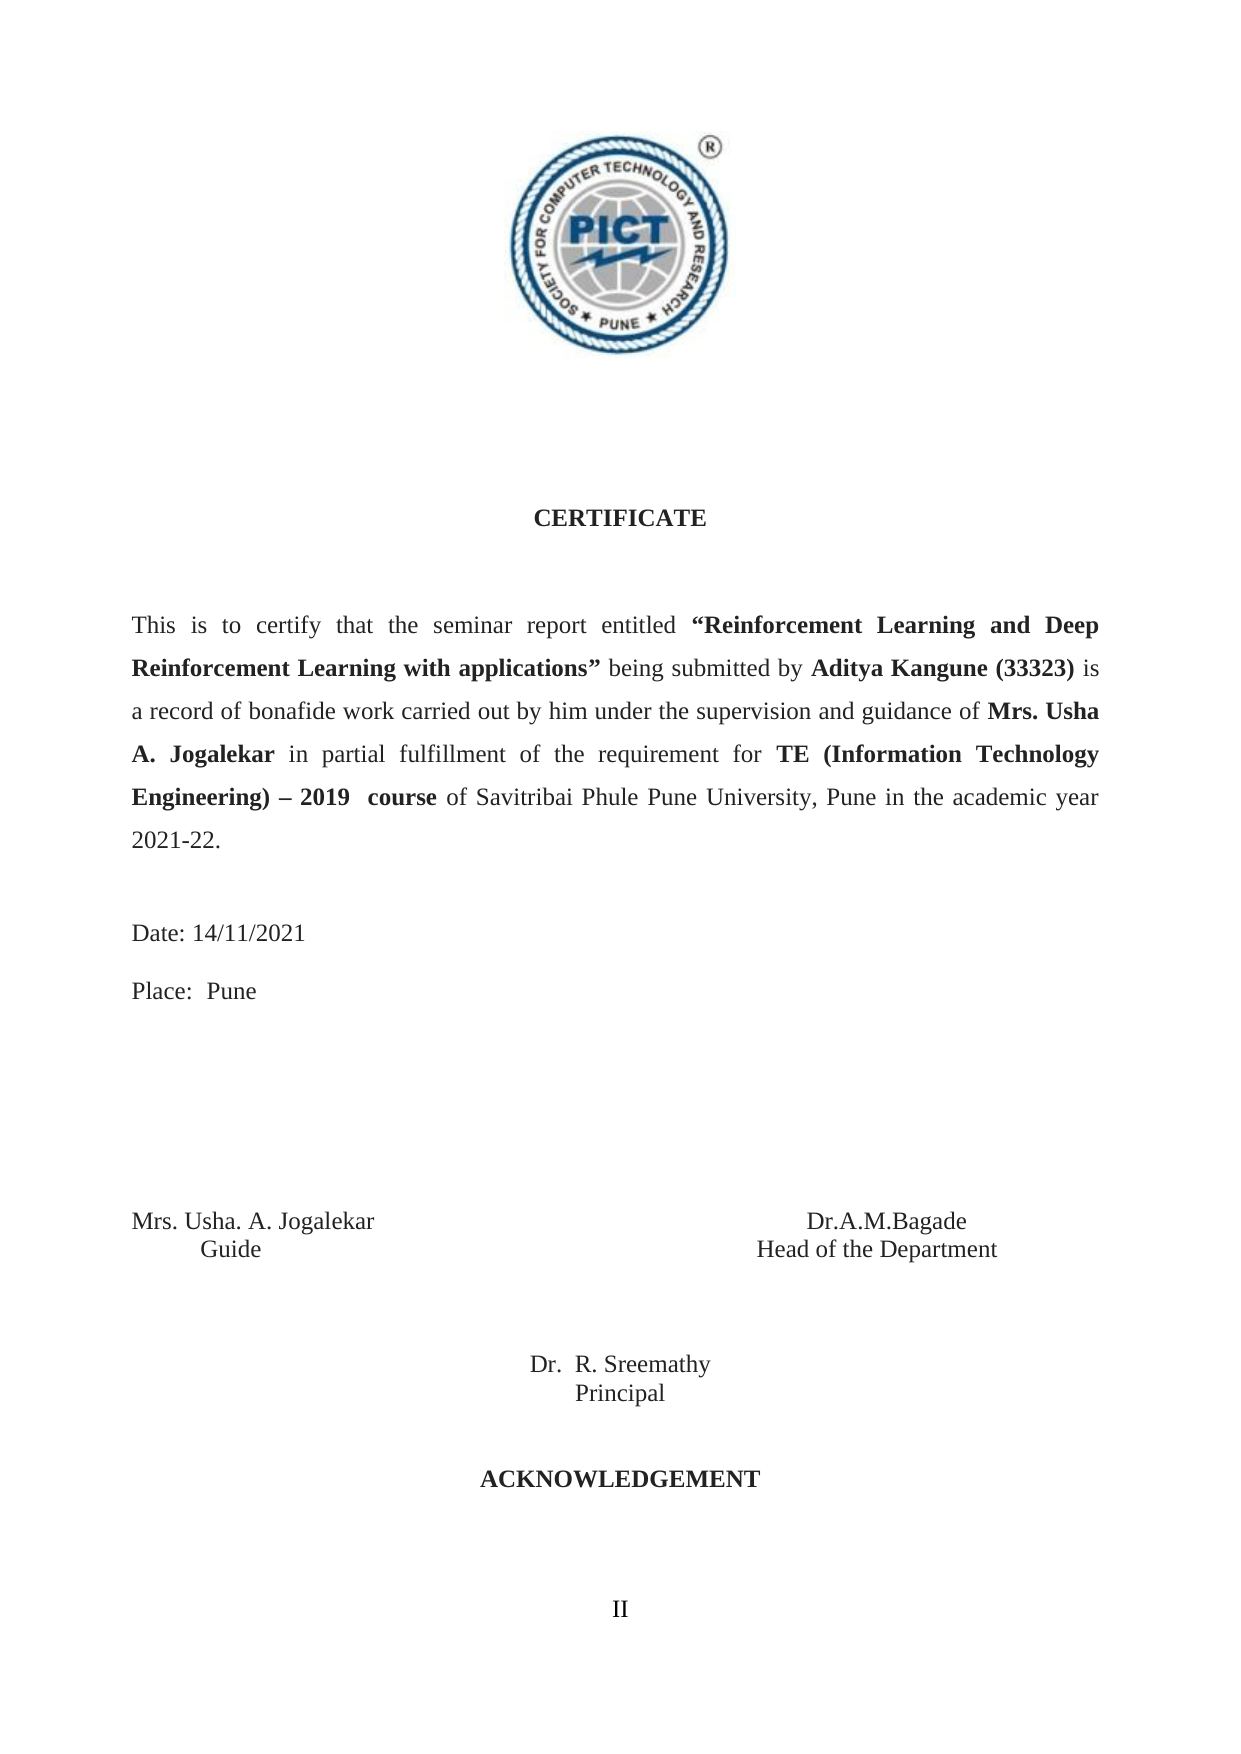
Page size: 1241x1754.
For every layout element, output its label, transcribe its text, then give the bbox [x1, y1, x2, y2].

text ACKNOWLEDGEMENT [131, 1464, 1109, 1493]
text Guide Head of the Department [131, 1234, 1109, 1263]
text Date: 14/11/2021 [131, 918, 1109, 947]
picture [504, 131, 737, 359]
text Dr. R. Sreemathy [131, 1349, 1109, 1378]
text Place: Pune [131, 976, 1109, 1004]
text Mrs. Usha. A. Jogalekar Dr.A.M.Bagade [131, 1206, 1109, 1234]
text Principal [131, 1378, 1109, 1407]
text This is to certify that the seminar report entitled “Reinforcement Learning and Deep Reinforcement Learning with applications” being submitted by Aditya Kangune (33323) is a record of bonafide work carried out by him under the supervision and guidance of Mrs. Usha A. Jogalekar in partial fulfillment of the requirement for TE (Information Technology Engineering) – 2019 course of Savitribai Phule Pune University, Pune in the academic year 2021-22. [131, 610, 1099, 854]
text CERTIFICATE [131, 503, 1109, 532]
